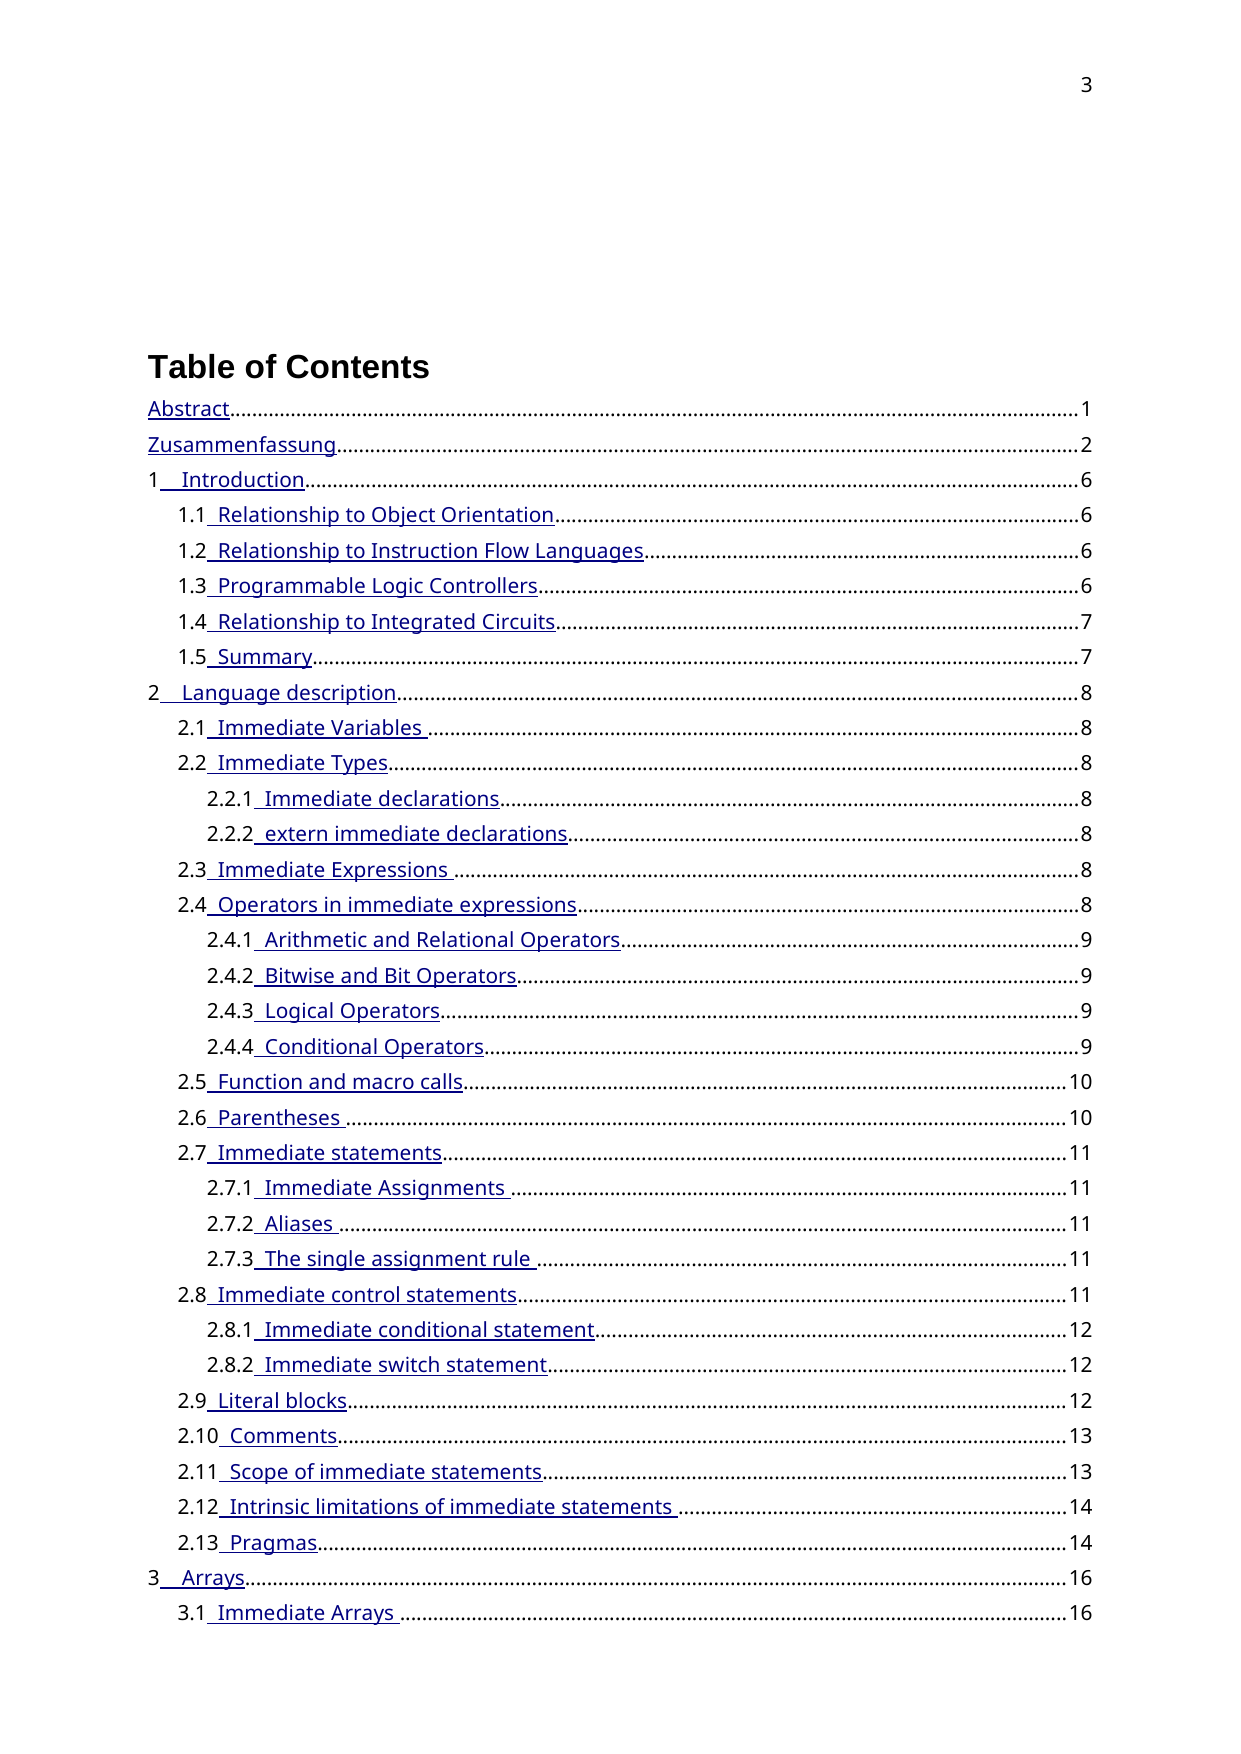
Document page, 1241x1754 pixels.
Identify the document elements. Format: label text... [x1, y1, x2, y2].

subtitle Table of Contents [148, 348, 1092, 386]
text 2.13 Pragmas 14 [177, 1531, 1092, 1555]
text 2.8 Immediate control statements 11 [177, 1283, 1092, 1307]
text 1.2 Relationship to Instruction Flow Languages 6 [177, 539, 1092, 563]
text 2.4 Operators in immediate expressions 8 [177, 893, 1092, 917]
text 2.7.1 Immediate Assignments 11 [207, 1177, 1092, 1201]
text 2.12 Intrinsic limitations of immediate statements 14 [177, 1496, 1092, 1519]
text 2.9 Literal blocks 12 [177, 1389, 1092, 1413]
text 1.4 Relationship to Integrated Circuits 7 [177, 610, 1092, 634]
text 3.1 Immediate Arrays 16 [177, 1602, 1092, 1626]
text 1.3 Programmable Logic Controllers 6 [177, 575, 1092, 598]
text 2.10 Comments 13 [177, 1425, 1092, 1448]
text Zusammenfassung 2 [148, 433, 1092, 457]
text 2.4.4 Conditional Operators 9 [207, 1035, 1092, 1059]
text 2.7.3 The single assignment rule 11 [207, 1248, 1092, 1271]
text 2.7.2 Aliases 11 [207, 1212, 1092, 1236]
text 2.8.1 Immediate conditional statement 12 [207, 1318, 1092, 1342]
text 2.4.1 Arithmetic and Relational Operators 9 [207, 929, 1092, 953]
text 2.3 Immediate Expressions 8 [177, 858, 1092, 882]
text 1.5 Summary 7 [177, 646, 1092, 669]
text 1.1 Relationship to Object Orientation 6 [177, 504, 1092, 528]
text 2.4.3 Logical Operators 9 [207, 1000, 1092, 1023]
text 2.2.2 extern immediate declarations 8 [207, 823, 1092, 846]
text 2 Language description 8 [148, 681, 1092, 705]
text 2.6 Parentheses 10 [177, 1106, 1092, 1130]
text 1 Introduction 6 [148, 468, 1092, 492]
text 2.2.1 Immediate declarations 8 [207, 787, 1092, 811]
text 2.4.2 Bitwise and Bit Operators 9 [207, 964, 1092, 988]
text 2.11 Scope of immediate statements 13 [177, 1460, 1092, 1484]
text 2.5 Function and macro calls 10 [177, 1071, 1092, 1094]
text 3 Arrays 16 [148, 1566, 1092, 1590]
text 2.7 Immediate statements 11 [177, 1141, 1092, 1165]
text 2.2 Immediate Types 8 [177, 752, 1092, 776]
text Abstract 1 [148, 398, 1092, 421]
text 2.8.2 Immediate switch statement 12 [207, 1354, 1092, 1378]
text 2.1 Immediate Variables 8 [177, 716, 1092, 740]
